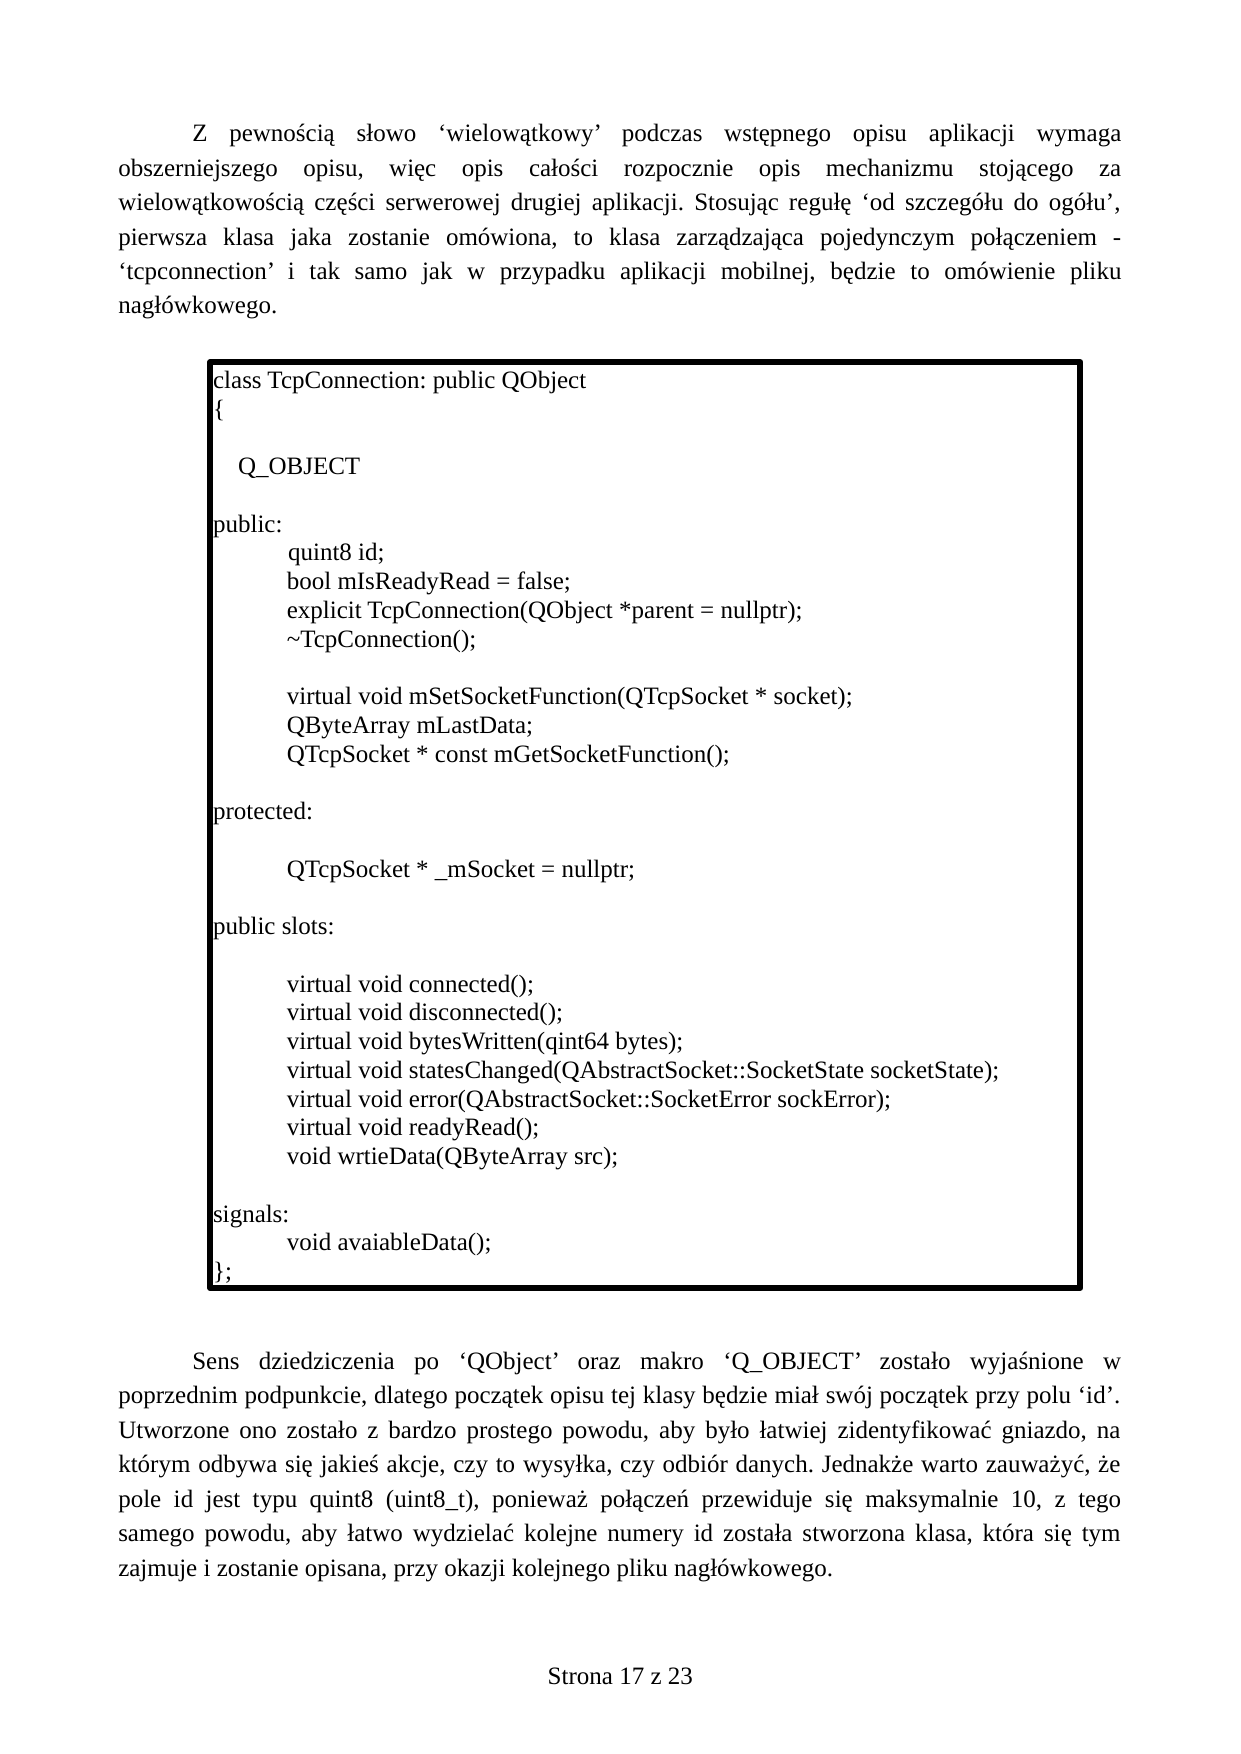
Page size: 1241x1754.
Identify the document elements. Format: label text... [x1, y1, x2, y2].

text Z pewnością słowo ‘wielowątkowy’ podczas wstępnego opisu aplikacji wymaga obszerniejszego opisu, więc opis całości rozpocznie opis mechanizmu stojącego za wielowątkowością części serwerowej drugiej aplikacji. Stosując regułę ‘od szczegółu do ogółu’, pierwsza klasa jaka zostanie omówiona, to klasa zarządzająca pojedynczym połączeniem - ‘tcpconnection’ i tak samo jak w przypadku aplikacji mobilnej, będzie to omówienie pliku nagłówkowego. [118, 118, 1122, 319]
text Sens dziedziczenia po ‘QObject’ oraz makro ‘Q_OBJECT’ zostało wyjaśnione w poprzednim podpunkcie, dlatego początek opisu tej klasy będzie miał swój początek przy polu ‘id’. Utworzone ono zostało z bardzo prostego powodu, aby było łatwiej zidentyfikować gniazdo, na którym odbywa się jakieś akcje, czy to wysyłka, czy odbiór danych. Jednakże warto zauważyć, że pole id jest typu quint8 (uint8_t), ponieważ połączeń przewiduje się maksymalnie 10, z tego samego powodu, aby łatwo wydzielać kolejne numery id została stworzona klasa, która się tym zajmuje i zostanie opisana, przy okazji kolejnego pliku nagłówkowego. [118, 1346, 1122, 1582]
